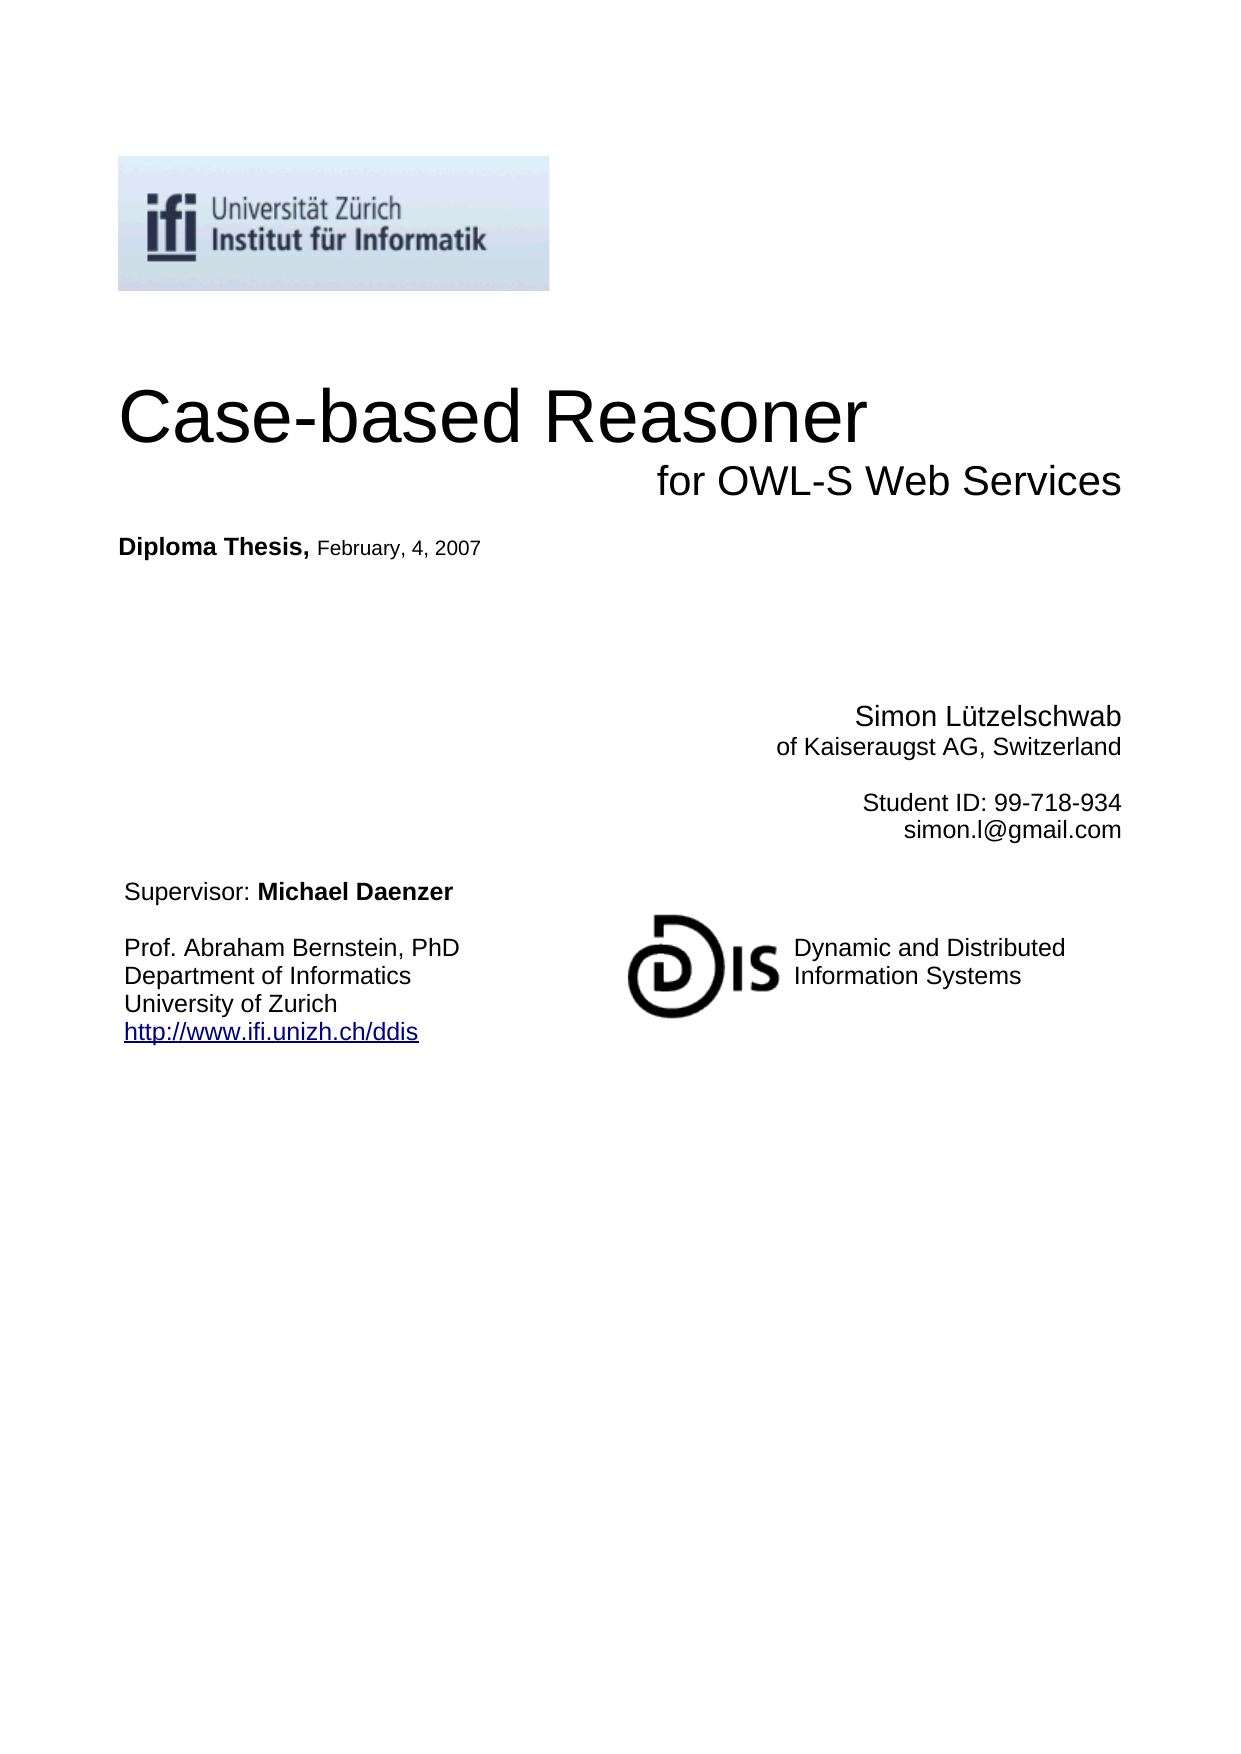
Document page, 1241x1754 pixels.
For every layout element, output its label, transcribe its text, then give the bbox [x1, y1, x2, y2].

text Simon Lützelschwab [118, 700, 1122, 732]
text of Kaiseraugst AG, Switzerland [118, 732, 1122, 760]
text Case-based Reasoner [118, 374, 1122, 458]
text for OWL-S Web Services [118, 458, 1122, 504]
table_header Supervisor: Michael Daenzer Prof. Abraham Bernstein, PhD Department of Informatics University of Zurich http://www.ifi.unizh.ch/ddis [118, 872, 620, 1051]
text Student ID: 99-718-934 [118, 788, 1122, 816]
table_header Dynamic and Distributed Information Systems [620, 872, 1122, 1051]
text simon.l@gmail.com [118, 816, 1122, 844]
picture [625, 910, 782, 1022]
text Diploma Thesis, February, 4, 2007 [118, 532, 1122, 560]
